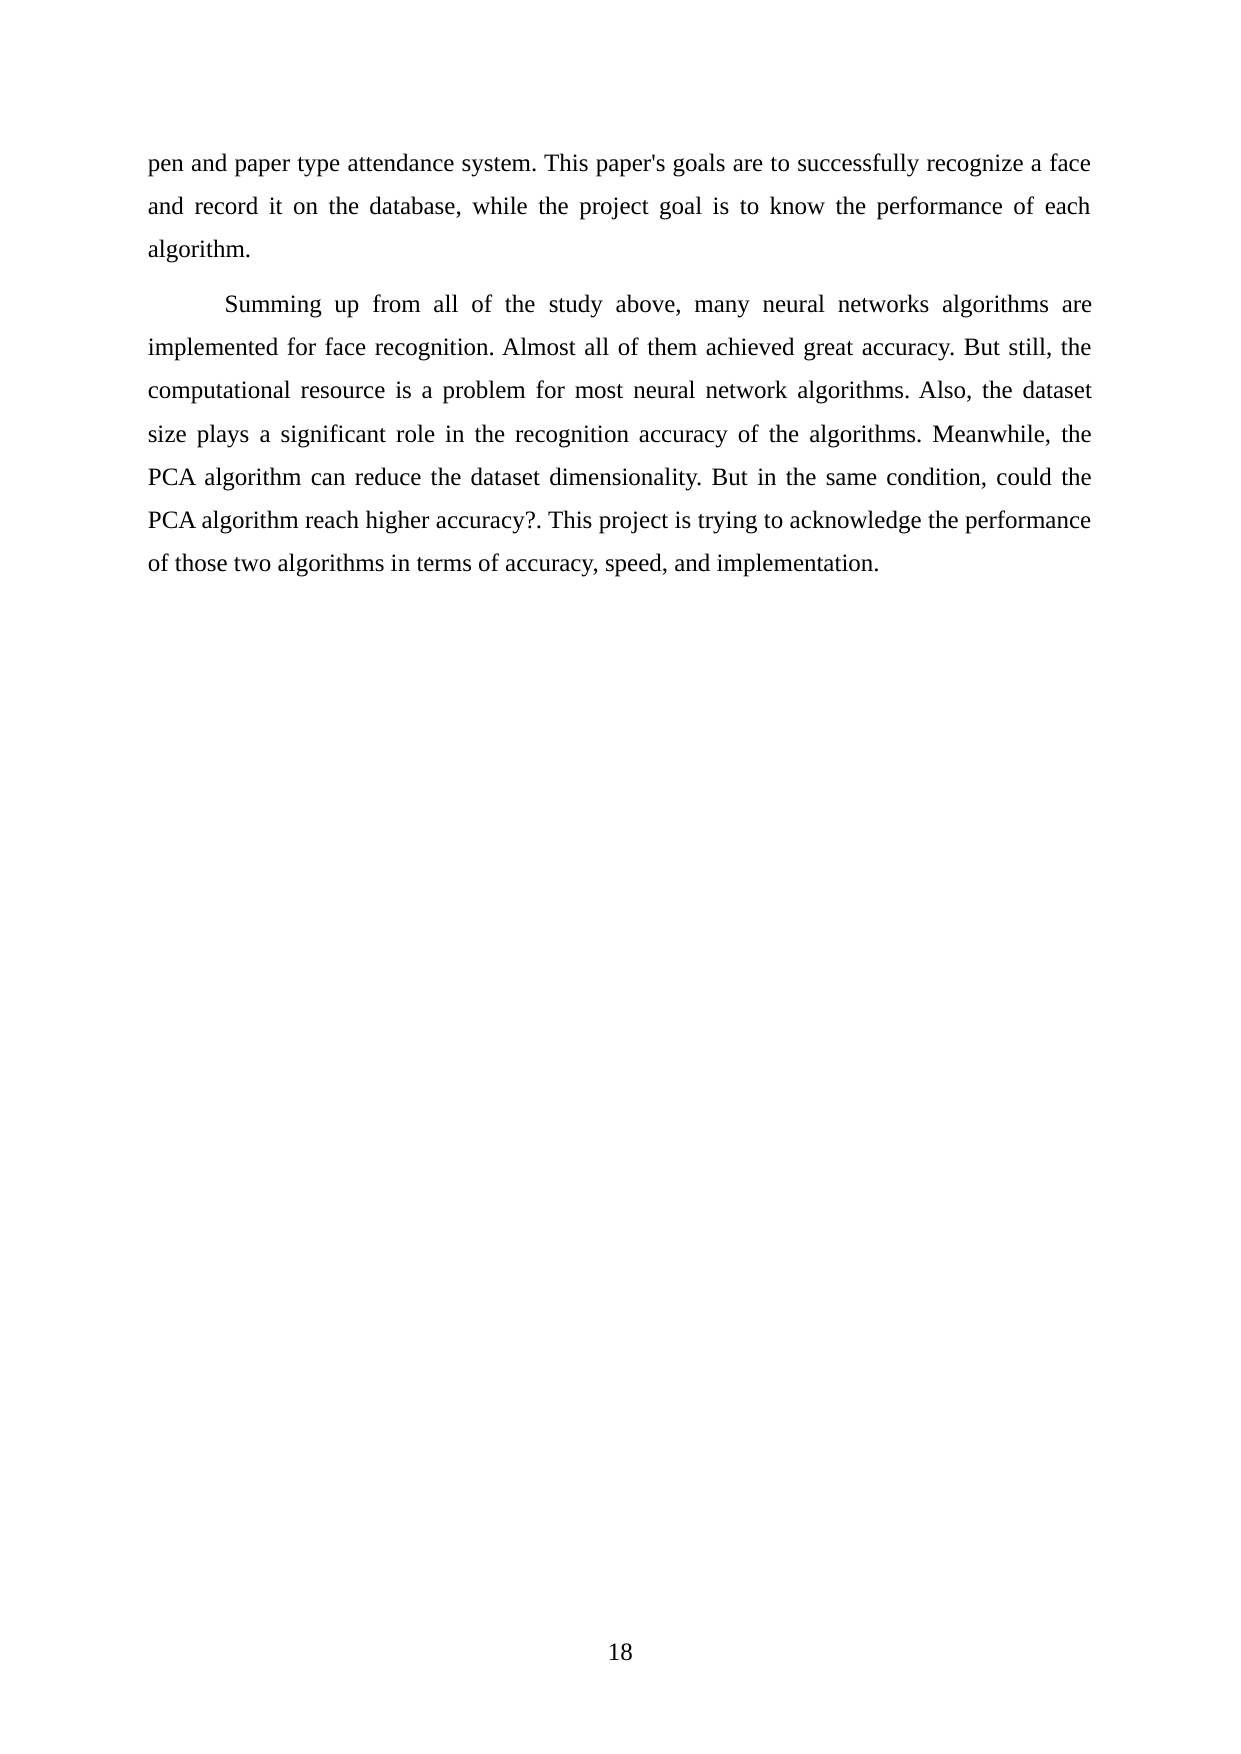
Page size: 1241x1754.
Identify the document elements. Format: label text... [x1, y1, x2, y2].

text pen and paper type attendance system. This paper's goals are to successfully recognize a face and record it on the database, while the project goal is to know the performance of each algorithm. [148, 148, 1093, 263]
text Summing up from all of the study above, many neural networks algorithms are implemented for face recognition. Almost all of them achieved great accuracy. But still, the computational resource is a problem for most neural network algorithms. Also, the dataset size plays a significant role in the recognition accuracy of the algorithms. Meanwhile, the PCA algorithm can reduce the dataset dimensionality. But in the same condition, could the PCA algorithm reach higher accuracy?. This project is trying to acknowledge the performance of those two algorithms in terms of accuracy, speed, and implementation. [148, 289, 1093, 577]
